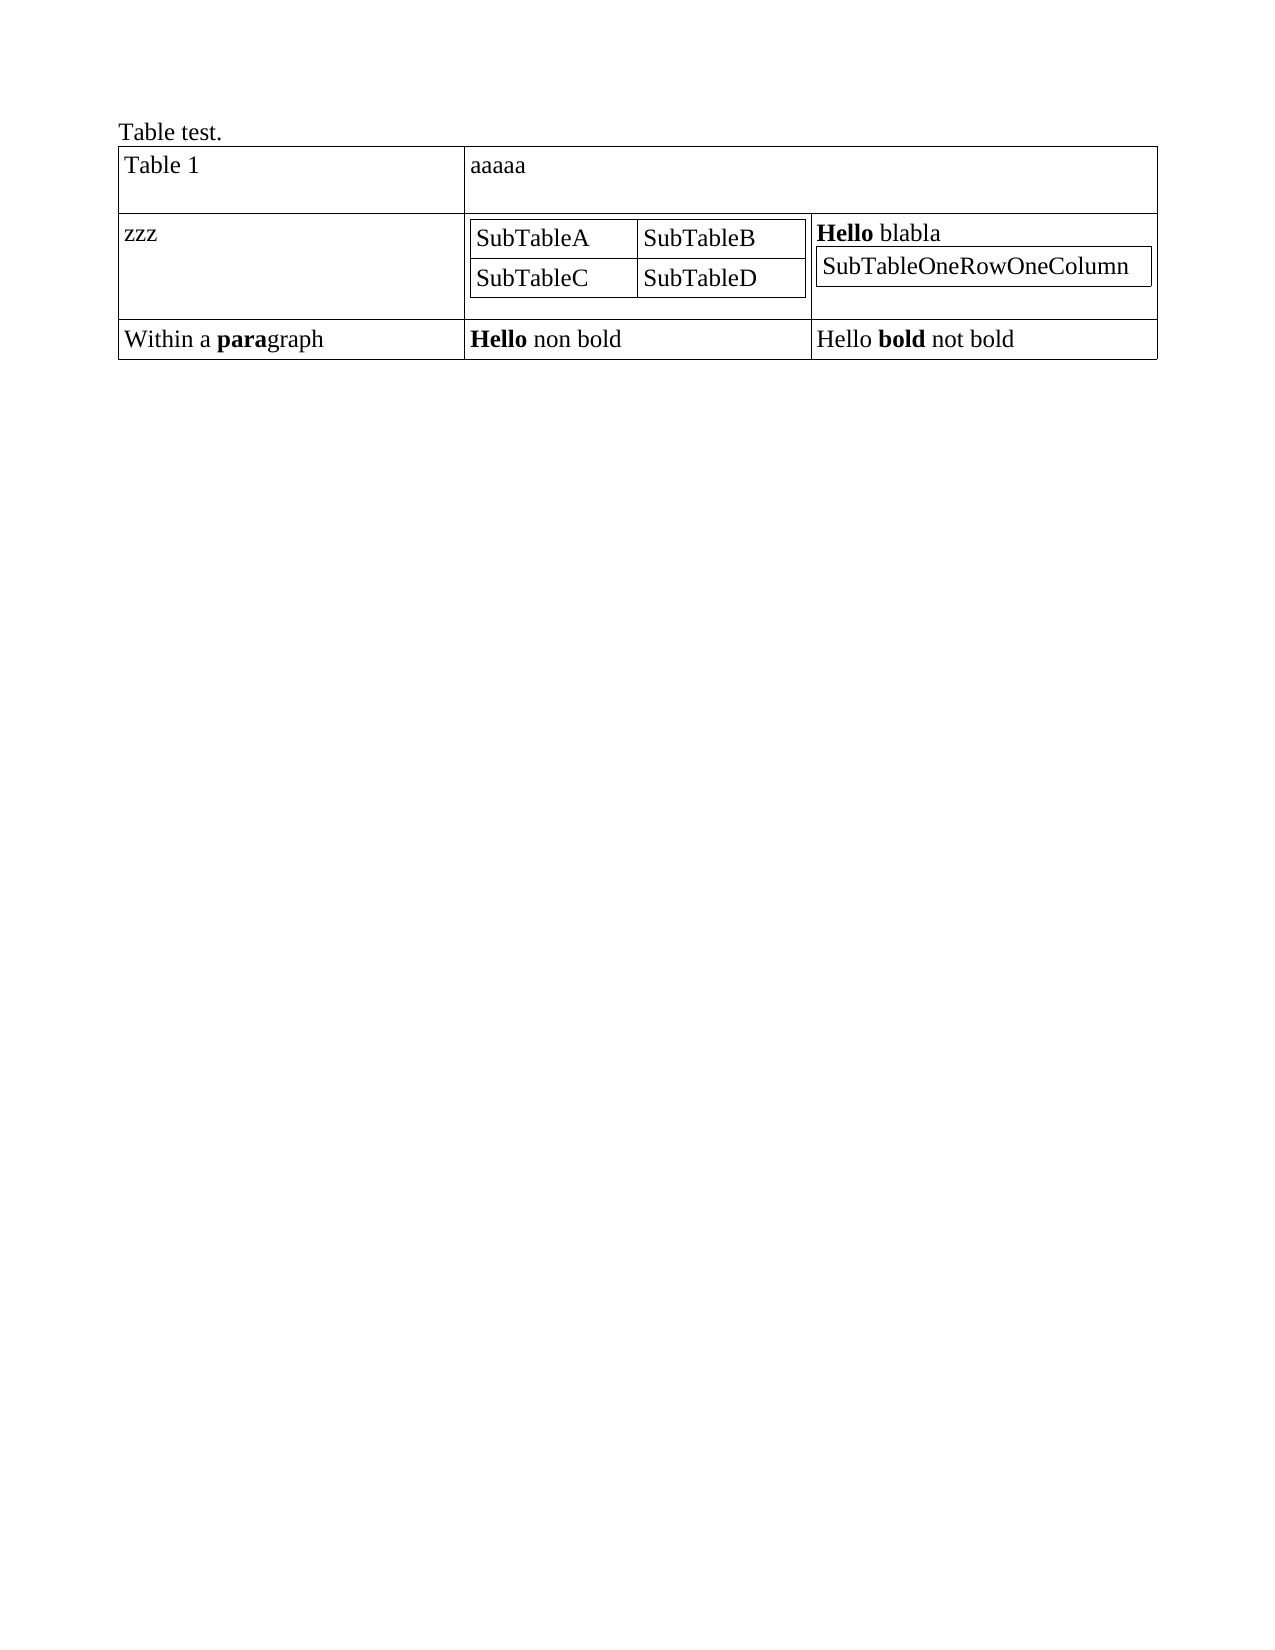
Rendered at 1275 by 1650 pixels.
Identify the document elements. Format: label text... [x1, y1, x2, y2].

table_cell SubTableD [638, 259, 805, 297]
table_cell Hello non bold [465, 320, 811, 358]
table_cell zzz [119, 214, 464, 319]
table_cell Within a paragraph [119, 320, 464, 358]
table_header SubTableOneRowOneColumn [817, 247, 1151, 286]
table_header SubTableA [471, 220, 637, 258]
table_cell Hello blabla [812, 214, 1157, 319]
table_cell [465, 214, 811, 319]
table_header aaaaa [465, 147, 1157, 213]
table_header SubTableB [638, 220, 805, 258]
table_header Table 1 [119, 147, 464, 213]
text Table test. [118, 118, 1157, 146]
table_cell SubTableC [471, 259, 637, 297]
table_cell Hello bold not bold [812, 320, 1157, 358]
